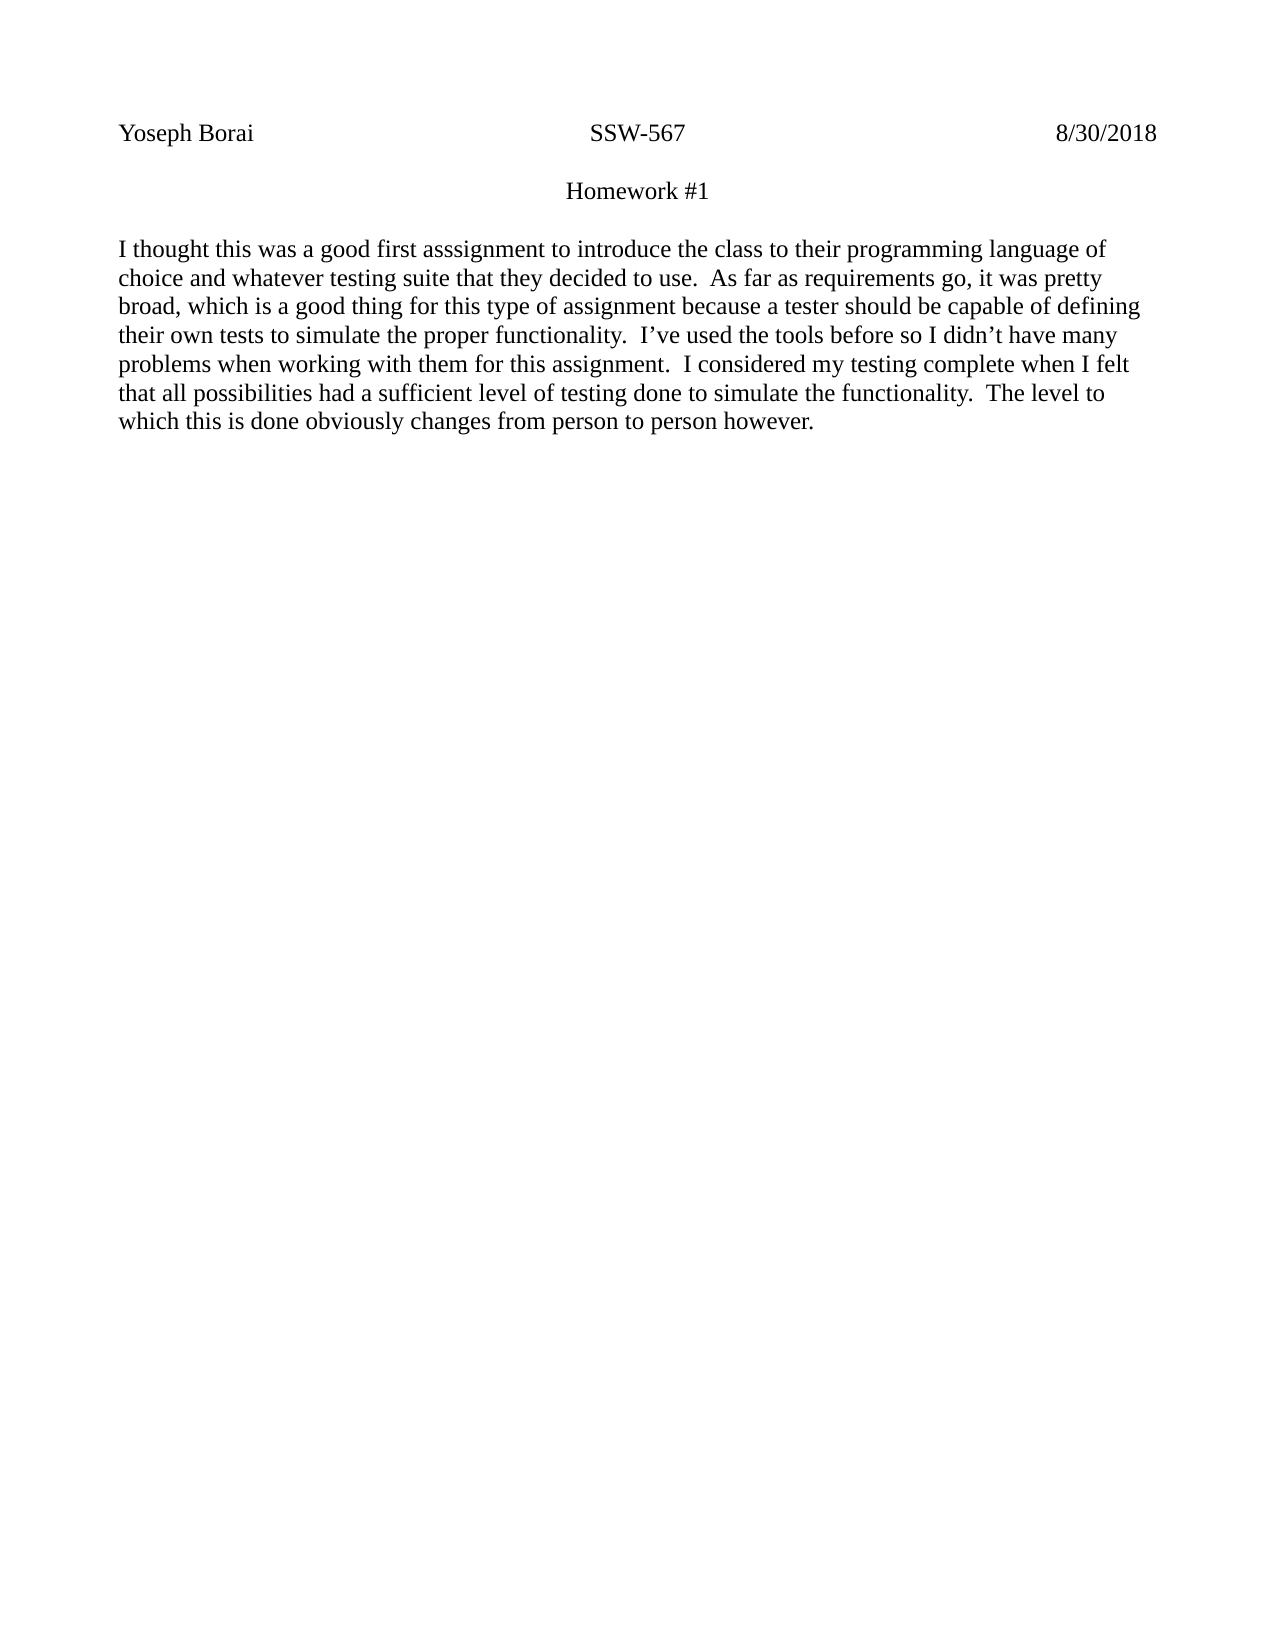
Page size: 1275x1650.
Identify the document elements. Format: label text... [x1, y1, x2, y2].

text Homework #1 [118, 176, 1157, 205]
text I thought this was a good first asssignment to introduce the class to their programming language of choice and whatever testing suite that they decided to use. As far as requirements go, it was pretty broad, which is a good thing for this type of assignment because a tester should be capable of defining their own tests to simulate the proper functionality. I’ve used the tools before so I didn’t have many problems when working with them for this assignment. I considered my testing complete when I felt that all possibilities had a sufficient level of testing done to simulate the functionality. The level to which this is done obviously changes from person to person however. [118, 234, 1157, 435]
